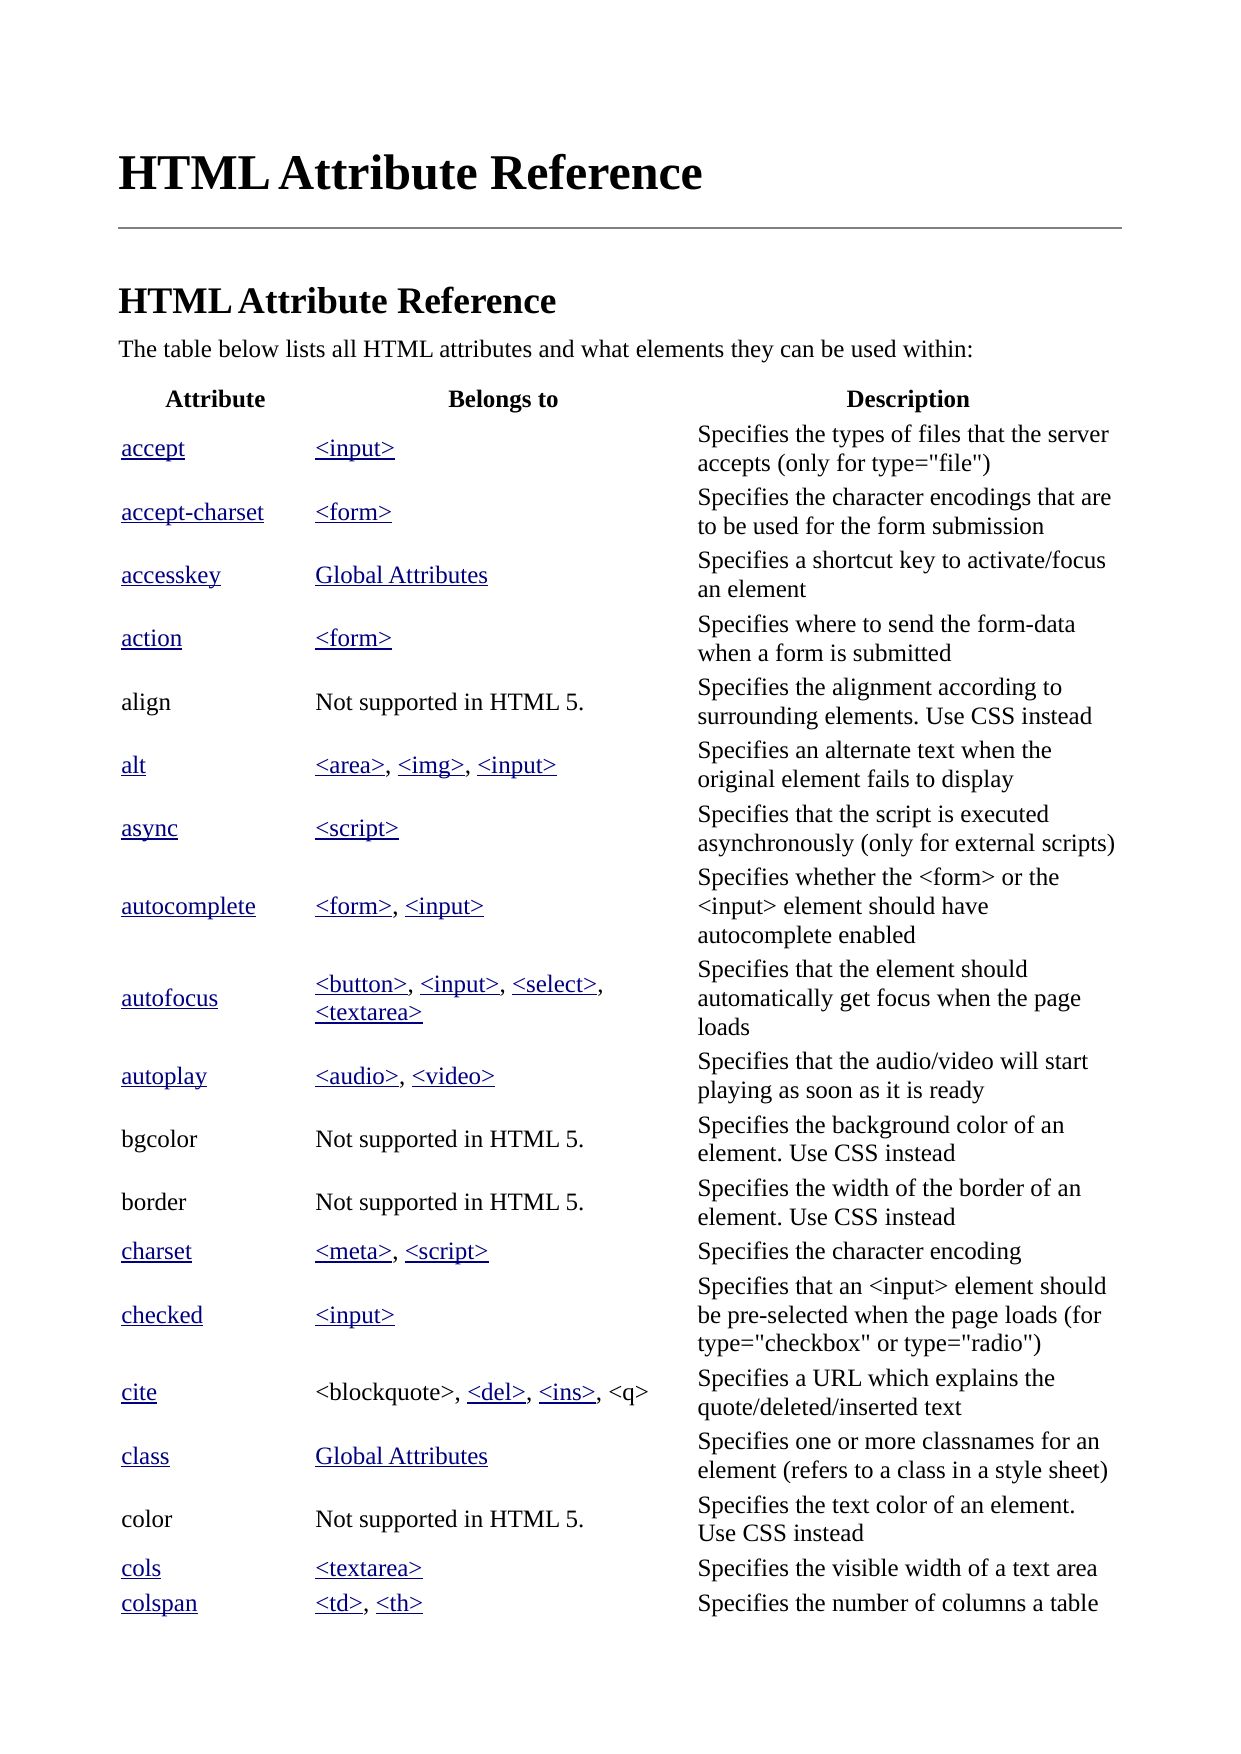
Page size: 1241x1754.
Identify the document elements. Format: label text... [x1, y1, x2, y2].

table_cell border [118, 1170, 312, 1233]
table_cell Specifies that the script is executed asynchronously (only for external scripts) [694, 796, 1122, 859]
table_cell Specifies the character encodings that are to be used for the form submission [694, 479, 1122, 543]
subtitle HTML Attribute Reference [118, 143, 1122, 201]
table_cell <meta>, <script> [312, 1234, 694, 1268]
table_cell Specifies where to send the form-data when a form is submitted [694, 606, 1122, 669]
table_cell Specifies the character encoding [694, 1234, 1122, 1268]
table_cell <input> [312, 1268, 694, 1360]
table_cell Not supported in HTML 5. [312, 1487, 694, 1550]
table_cell accept [118, 416, 312, 479]
table_cell Specifies the types of files that the server accepts (only for type="file") [694, 416, 1122, 479]
table_cell Specifies the alignment according to surrounding elements. Use CSS instead [694, 669, 1122, 733]
table_cell async [118, 796, 312, 859]
table_cell class [118, 1424, 312, 1487]
table_cell Specifies that the audio/video will start playing as soon as it is ready [694, 1044, 1122, 1107]
subtitle HTML Attribute Reference [118, 278, 1122, 321]
table_cell Specifies one or more classnames for an element (refers to a class in a style sheet) [694, 1424, 1122, 1487]
table_cell action [118, 606, 312, 669]
table_cell <form> [312, 606, 694, 669]
table_cell <input> [312, 416, 694, 479]
table_cell align [118, 669, 312, 733]
text The table below lists all HTML attributes and what elements they can be used within: [118, 334, 1122, 363]
table_cell Specifies whether the <form> or the <input> element should have autocomplete enabled [694, 859, 1122, 951]
table_cell colspan [118, 1585, 312, 1619]
table_cell Specifies the number of columns a table [694, 1585, 1122, 1619]
table_cell <blockquote>, <del>, <ins>, <q> [312, 1360, 694, 1423]
table_cell <audio>, <video> [312, 1044, 694, 1107]
table_cell Global Attributes [312, 1424, 694, 1487]
table_cell Specifies a URL which explains the quote/deleted/inserted text [694, 1360, 1122, 1423]
table_cell Not supported in HTML 5. [312, 1107, 694, 1170]
table_cell Specifies the width of the border of an element. Use CSS instead [694, 1170, 1122, 1233]
table_header Attribute [118, 381, 312, 416]
table_cell <script> [312, 796, 694, 859]
table_cell <button>, <input>, <select>, <textarea> [312, 951, 694, 1043]
table_cell autofocus [118, 951, 312, 1043]
table_cell <area>, <img>, <input> [312, 733, 694, 796]
table_cell Specifies an alternate text when the original element fails to display [694, 733, 1122, 796]
table_cell alt [118, 733, 312, 796]
table_header Description [694, 381, 1122, 416]
table_cell accesskey [118, 543, 312, 606]
table_cell <form> [312, 479, 694, 543]
table_cell Specifies that the element should automatically get focus when the page loads [694, 951, 1122, 1043]
table_cell checked [118, 1268, 312, 1360]
table_cell Specifies a shortcut key to activate/focus an element [694, 543, 1122, 606]
table_cell cite [118, 1360, 312, 1423]
table_cell autoplay [118, 1044, 312, 1107]
table_cell Not supported in HTML 5. [312, 1170, 694, 1233]
table_cell charset [118, 1234, 312, 1268]
table_cell <textarea> [312, 1550, 694, 1585]
table_cell Not supported in HTML 5. [312, 669, 694, 733]
table_cell color [118, 1487, 312, 1550]
table_header Belongs to [312, 381, 694, 416]
table_cell Specifies the background color of an element. Use CSS instead [694, 1107, 1122, 1170]
table_cell Specifies the text color of an element. Use CSS instead [694, 1487, 1122, 1550]
table_cell Specifies the visible width of a text area [694, 1550, 1122, 1585]
table_cell cols [118, 1550, 312, 1585]
table_cell bgcolor [118, 1107, 312, 1170]
table_cell <form>, <input> [312, 859, 694, 951]
table_cell Specifies that an <input> element should be pre-selected when the page loads (for type="checkbox" or type="radio") [694, 1268, 1122, 1360]
table_cell autocomplete [118, 859, 312, 951]
table_cell Global Attributes [312, 543, 694, 606]
table_cell accept-charset [118, 479, 312, 543]
table_cell <td>, <th> [312, 1585, 694, 1619]
